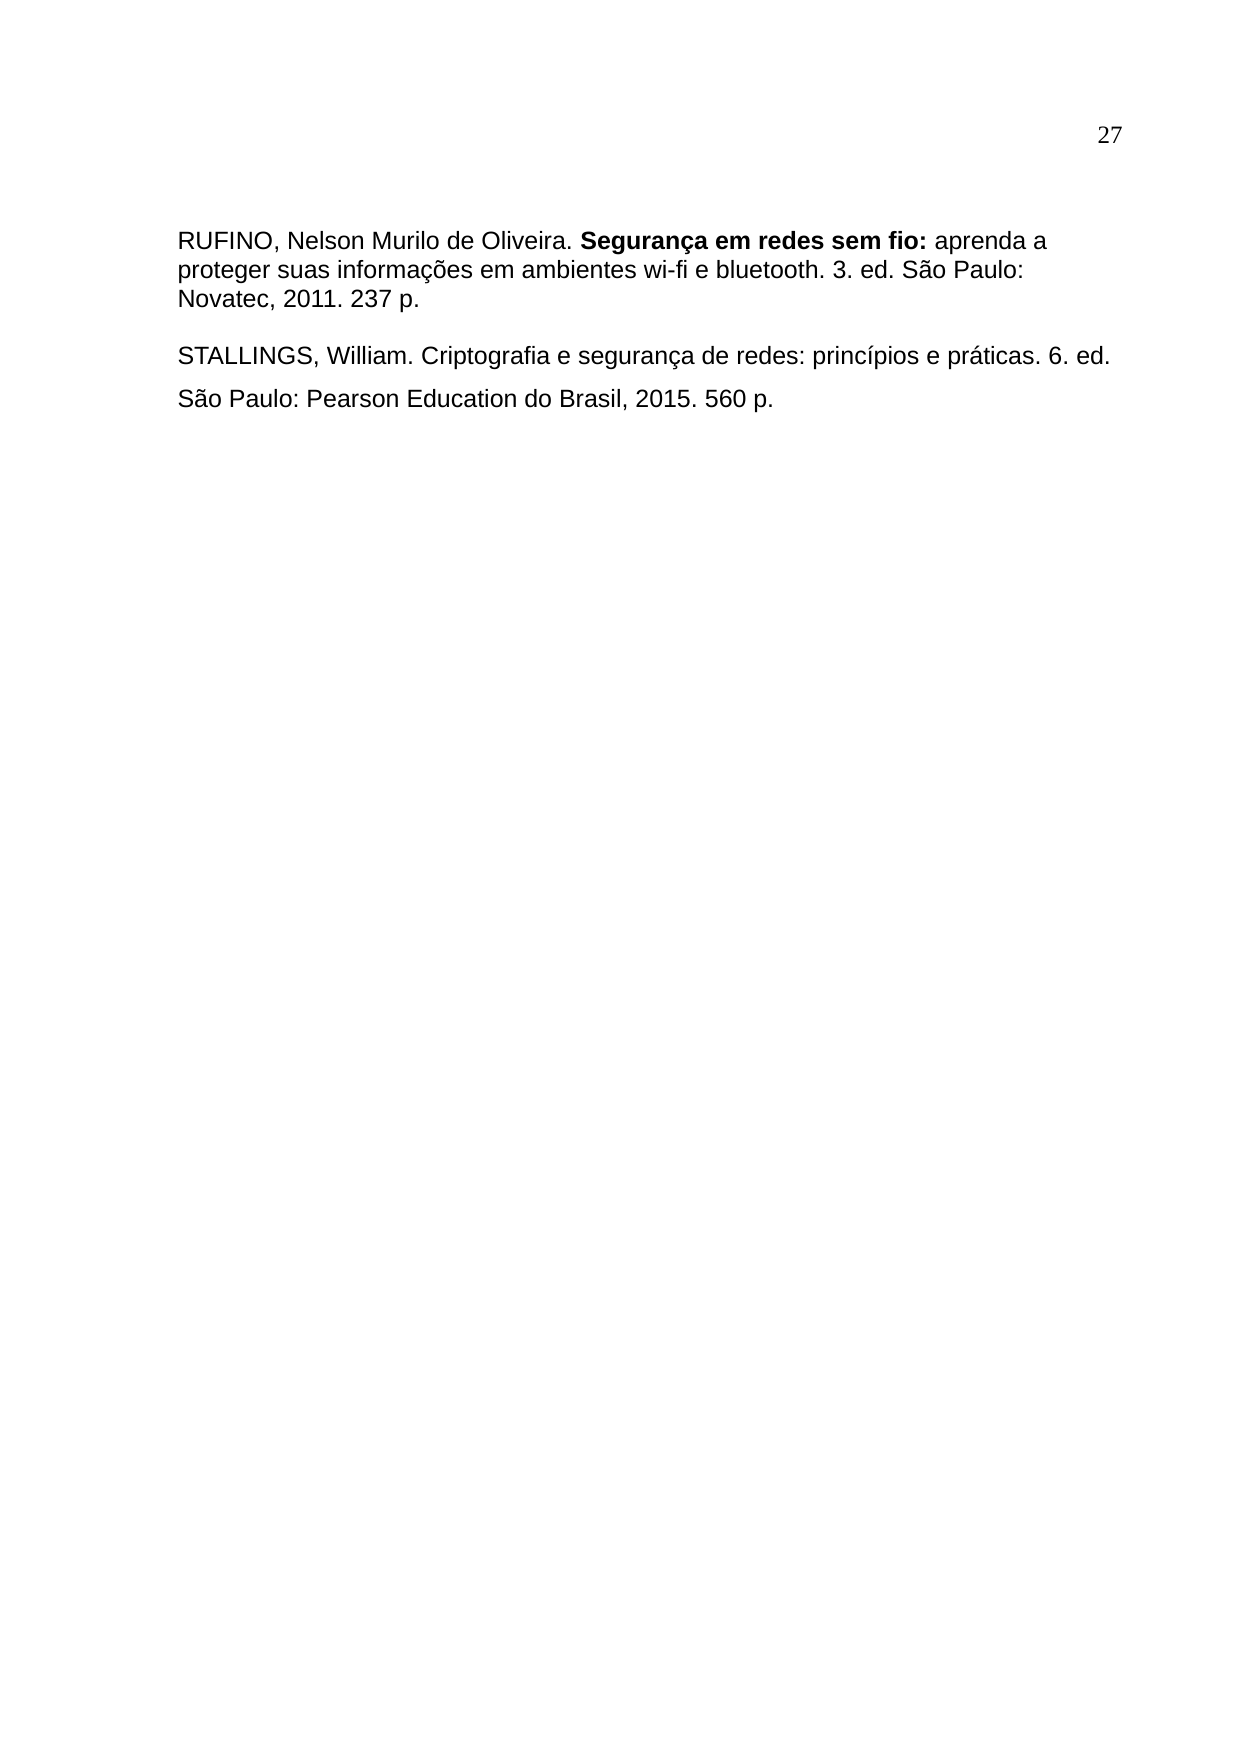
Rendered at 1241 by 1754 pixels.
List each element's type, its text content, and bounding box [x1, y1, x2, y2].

text STALLINGS, William. Criptografia e segurança de redes: princípios e práticas. 6. ed. São Paulo: Pearson Education do Brasil, 2015. 560 p. [177, 341, 1122, 413]
text RUFINO, Nelson Murilo de Oliveira. Segurança em redes sem fio: aprenda a proteger suas informações em ambientes wi-fi e bluetooth. 3. ed. São Paulo: Novatec, 2011. 237 p. [177, 226, 1122, 312]
